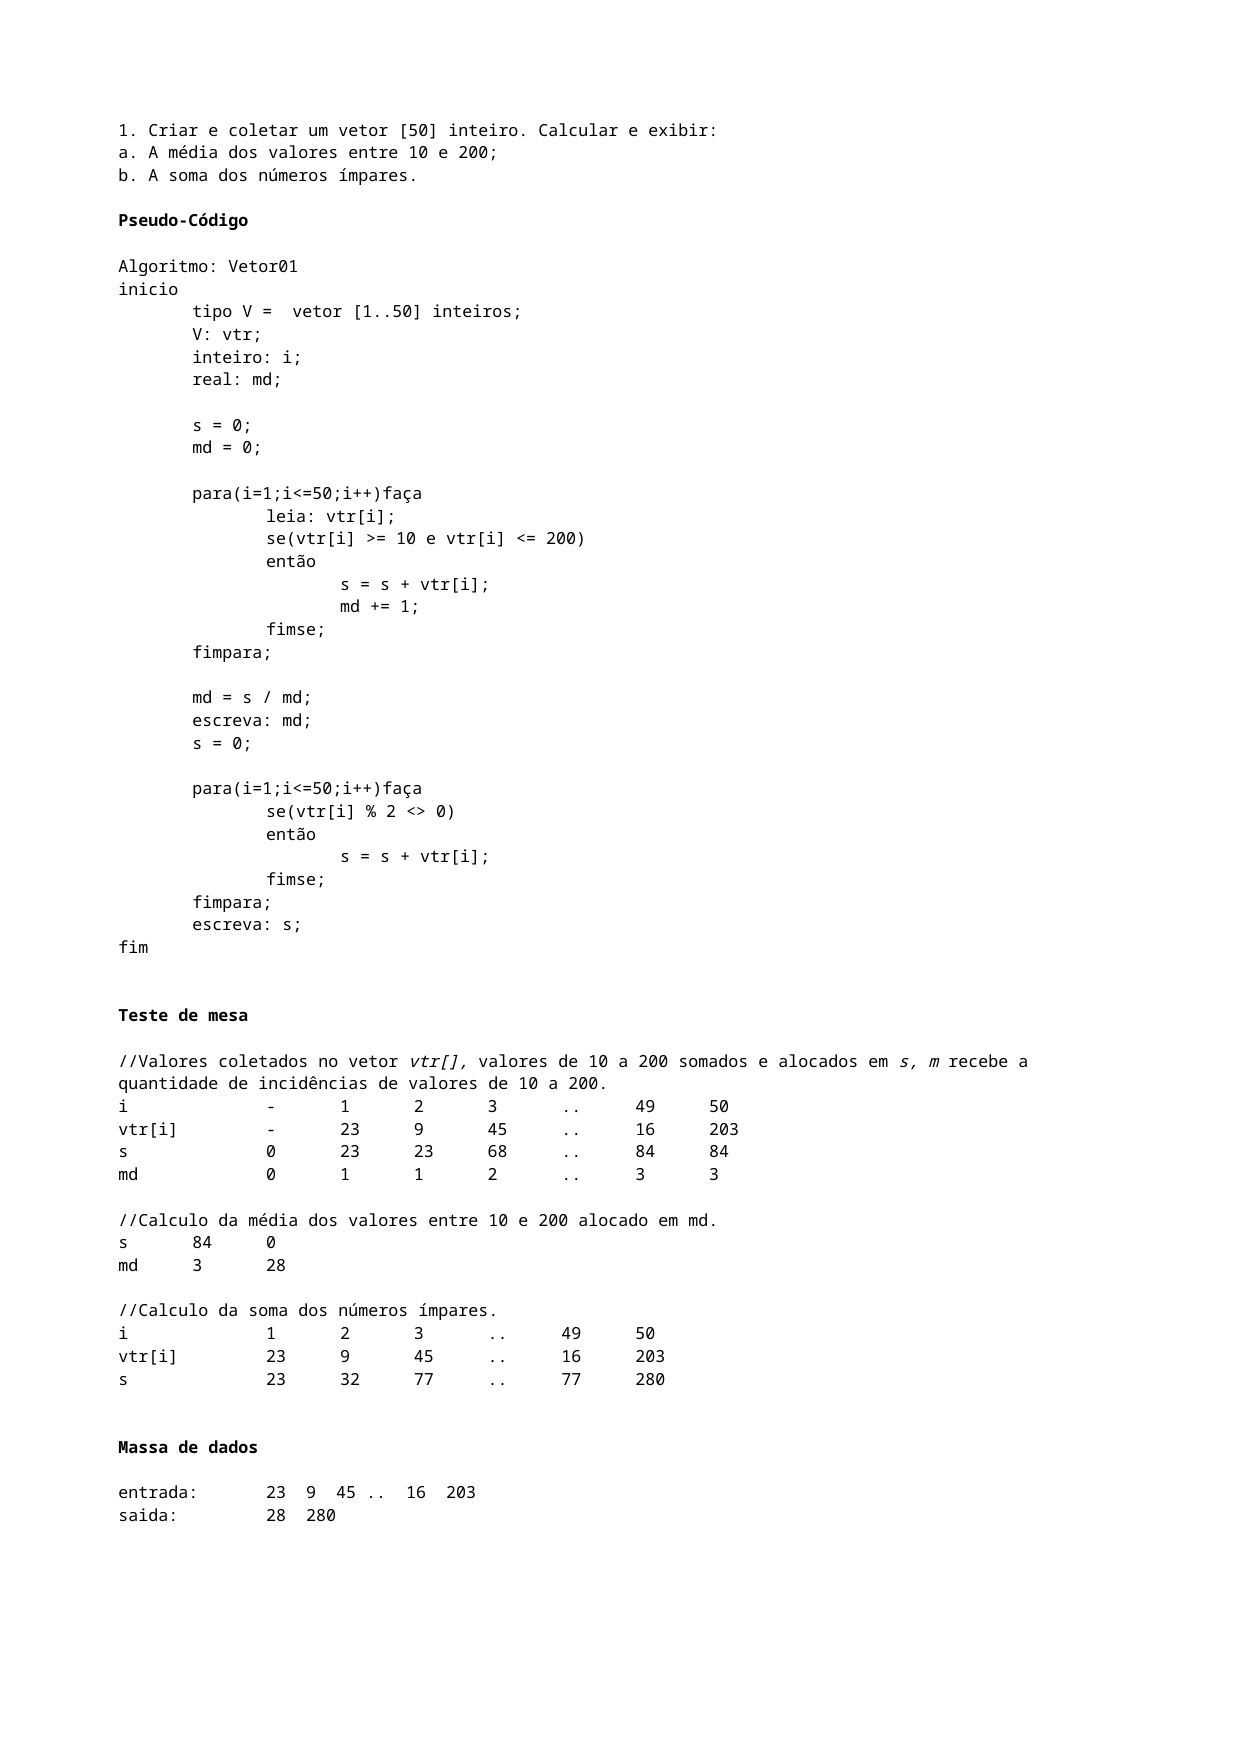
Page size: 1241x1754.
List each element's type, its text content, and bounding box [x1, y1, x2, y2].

text Massa de dados [118, 1435, 1122, 1458]
text escreva: s; [118, 913, 1122, 936]
text Pseudo-Código [118, 209, 1122, 232]
text i - 1 2 3 .. 49 50 [118, 1094, 1122, 1117]
text i 1 2 3 .. 49 50 [118, 1322, 1122, 1344]
text escreva: md; [118, 708, 1122, 731]
text fimpara; [118, 890, 1122, 913]
text //Calculo da soma dos números ímpares. [118, 1299, 1122, 1322]
text Teste de mesa [118, 1004, 1122, 1026]
text s 84 0 [118, 1231, 1122, 1253]
text 1. Criar e coletar um vetor [50] inteiro. Calcular e exibir: [118, 118, 1122, 141]
text Algoritmo: Vetor01 [118, 254, 1122, 277]
text //Valores coletados no vetor vtr[], valores de 10 a 200 somados e alocados em s, m recebe a quantidade de incidências de valores de 10 a 200. [118, 1049, 1122, 1094]
text fimse; [118, 618, 1122, 640]
text a. A média dos valores entre 10 e 200; [118, 141, 1122, 163]
text para(i=1;i<=50;i++)faça [118, 481, 1122, 504]
text inicio [118, 277, 1122, 300]
text inteiro: i; [118, 345, 1122, 368]
text leia: vtr[i]; [118, 504, 1122, 527]
text para(i=1;i<=50;i++)faça [118, 777, 1122, 799]
text s = s + vtr[i]; [118, 845, 1122, 867]
text real: md; [118, 368, 1122, 391]
text //Calculo da média dos valores entre 10 e 200 alocado em md. [118, 1208, 1122, 1231]
text fimse; [118, 867, 1122, 890]
text então [118, 822, 1122, 845]
text vtr[i] - 23 9 45 .. 16 203 [118, 1117, 1122, 1140]
text b. A soma dos números ímpares. [118, 163, 1122, 186]
text fim [118, 936, 1122, 958]
text s 23 32 77 .. 77 280 [118, 1367, 1122, 1390]
text se(vtr[i] % 2 <> 0) [118, 799, 1122, 822]
text entrada: 23 9 45 .. 16 203 [118, 1481, 1122, 1503]
text se(vtr[i] >= 10 e vtr[i] <= 200) [118, 527, 1122, 549]
text então [118, 549, 1122, 572]
text md += 1; [118, 595, 1122, 618]
text V: vtr; [118, 322, 1122, 345]
text md = s / md; [118, 686, 1122, 708]
text saida: 28 280 [118, 1503, 1122, 1526]
text md = 0; [118, 436, 1122, 459]
text tipo V = vetor [1..50] inteiros; [118, 300, 1122, 322]
text fimpara; [118, 640, 1122, 663]
text vtr[i] 23 9 45 .. 16 203 [118, 1344, 1122, 1367]
text s 0 23 23 68 .. 84 84 [118, 1140, 1122, 1163]
text s = 0; [118, 413, 1122, 436]
text md 3 28 [118, 1253, 1122, 1276]
text s = 0; [118, 731, 1122, 754]
text s = s + vtr[i]; [118, 572, 1122, 595]
text md 0 1 1 2 .. 3 3 [118, 1163, 1122, 1185]
